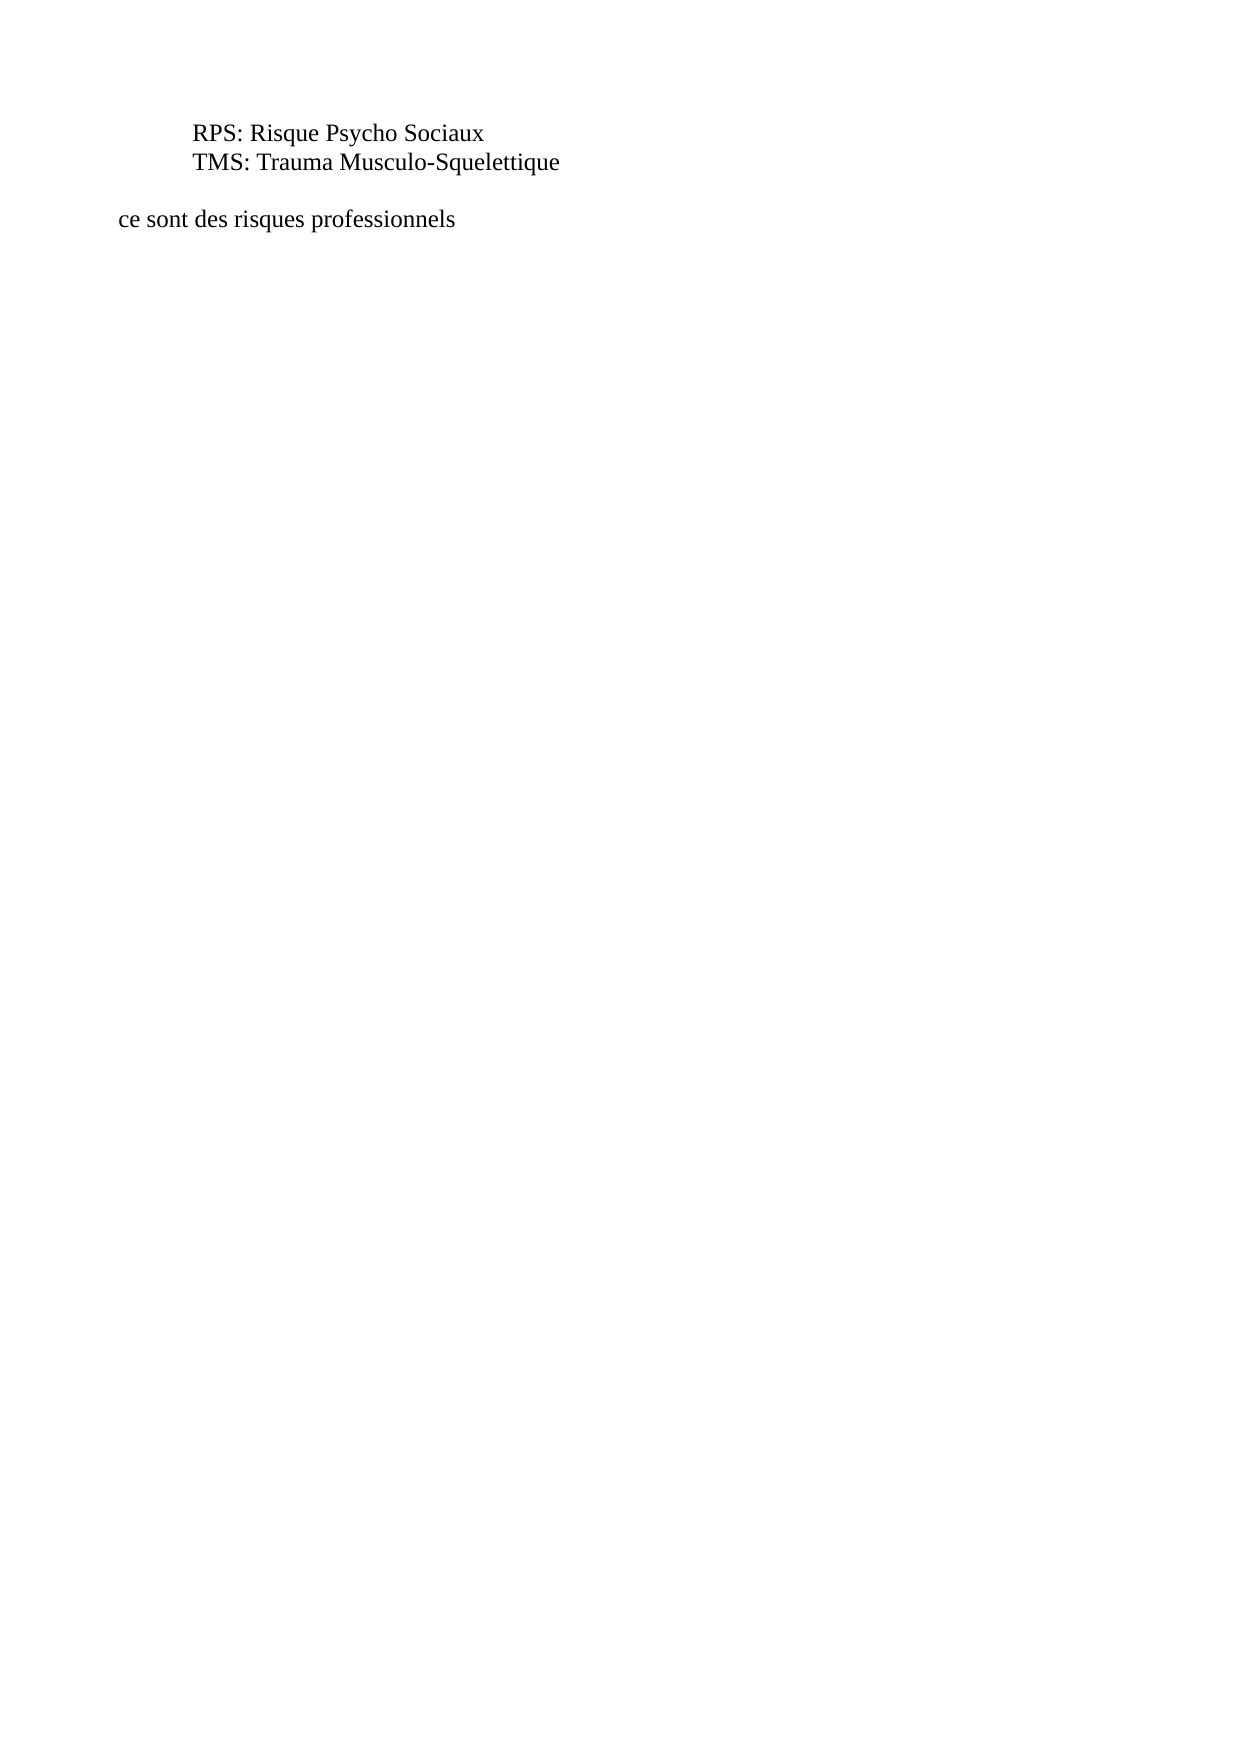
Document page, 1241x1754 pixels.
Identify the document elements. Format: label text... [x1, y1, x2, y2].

text RPS: Risque Psycho Sociaux TMS: Trauma Musculo-Squelettique [118, 118, 1122, 176]
text ce sont des risques professionnels [118, 204, 1122, 233]
